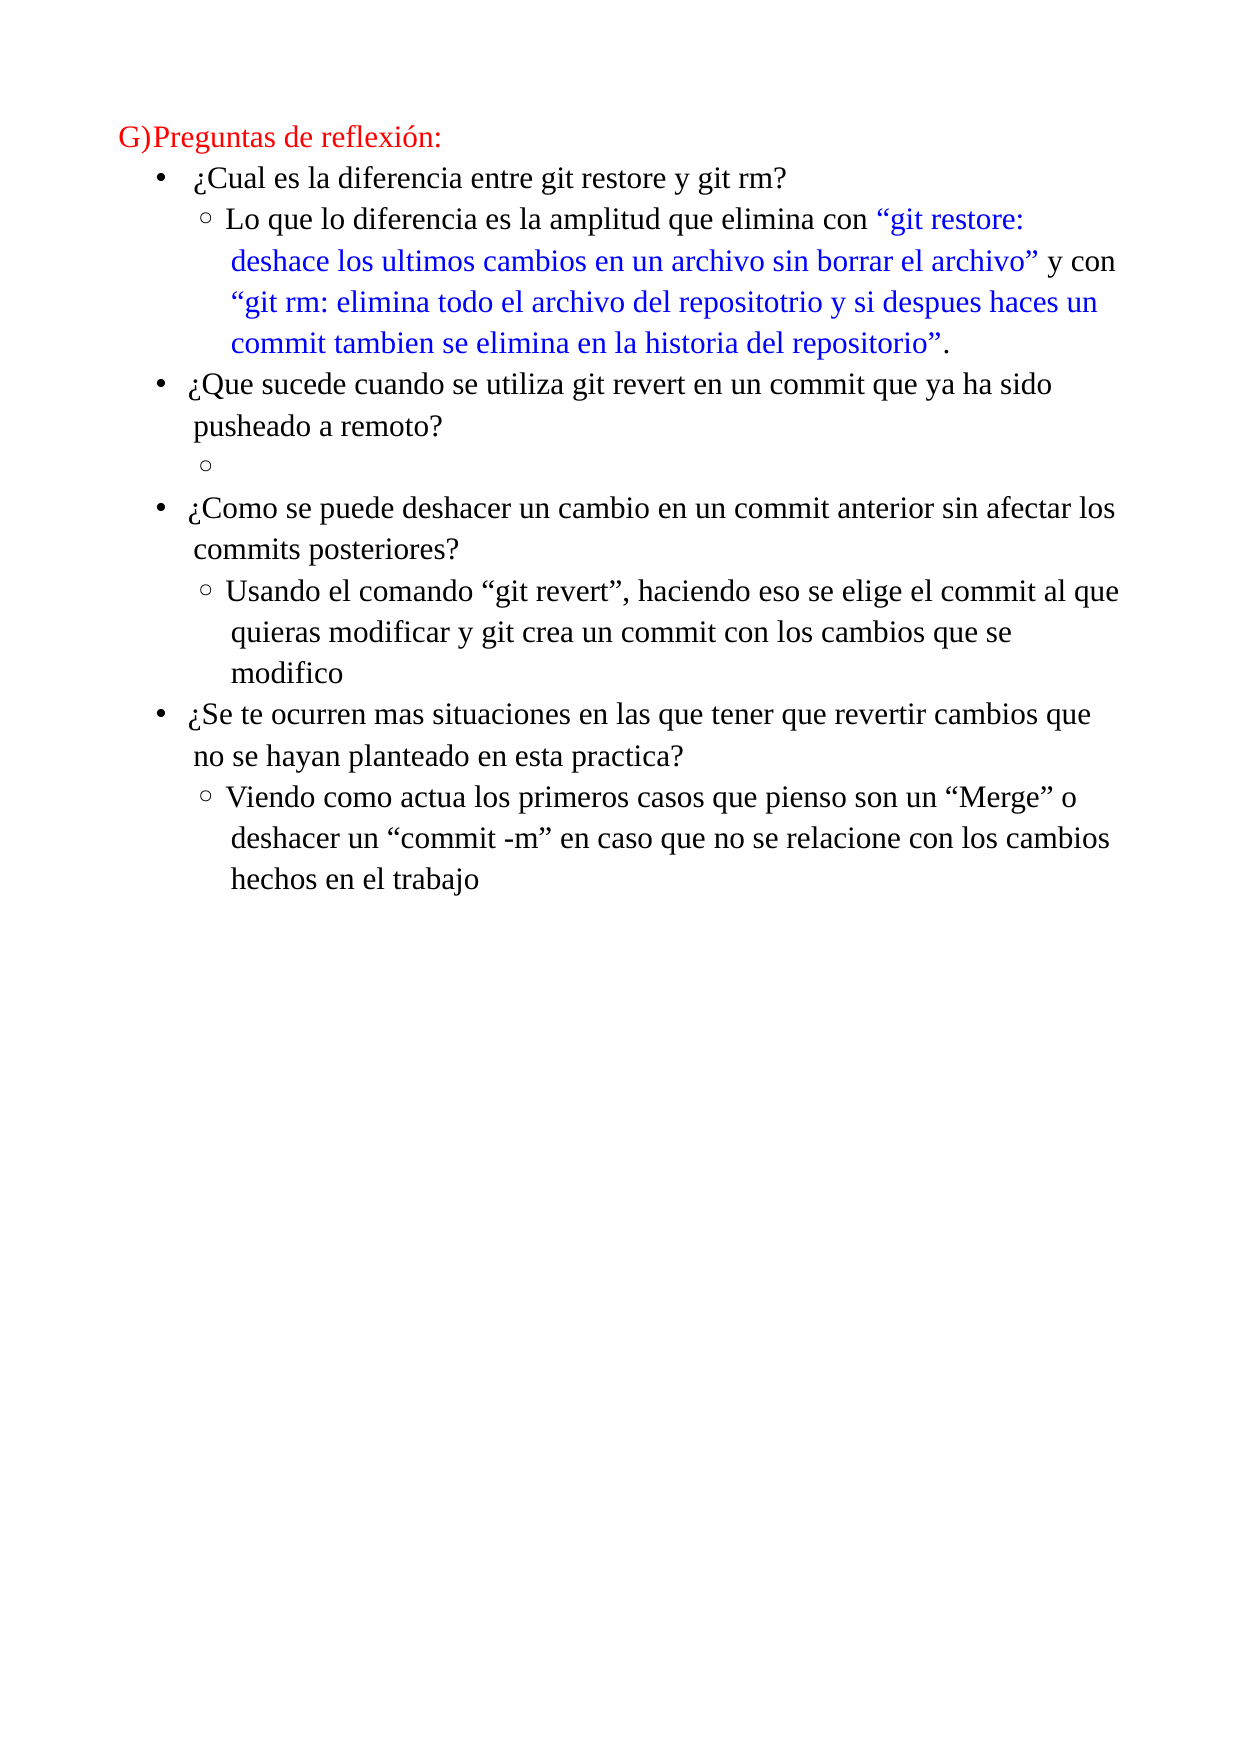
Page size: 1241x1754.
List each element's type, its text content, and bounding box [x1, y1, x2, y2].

list Usando el comando “git revert”, haciendo eso se elige el commit al que quieras modificar y git crea un commit con los cambios que se modifico [193, 572, 1122, 690]
list Viendo como actua los primeros casos que pienso son un “Merge” o deshacer un “commit -m” en caso que no se relacione con los cambios hechos en el trabajo [193, 778, 1122, 897]
list ¿Cual es la diferencia entre git restore y git rm? [156, 159, 1122, 195]
list ¿Se te ocurren mas situaciones en las que tener que revertir cambios que no se hayan planteado en esta practica? [156, 696, 1122, 773]
list Preguntas de reflexión: [118, 118, 1122, 154]
list ¿Como se puede deshacer un cambio en un commit anterior sin afectar los commits posteriores? [156, 489, 1122, 567]
list ¿Que sucede cuando se utiliza git revert en un commit que ya ha sido pusheado a remoto? [156, 366, 1122, 443]
list Lo que lo diferencia es la amplitud que elimina con “git restore: deshace los ultimos cambios en un archivo sin borrar el archivo” y con “git rm: elimina todo el archivo del repositotrio y si despues haces un commit tambien se elimina en la historia del repositorio”. [193, 201, 1122, 360]
